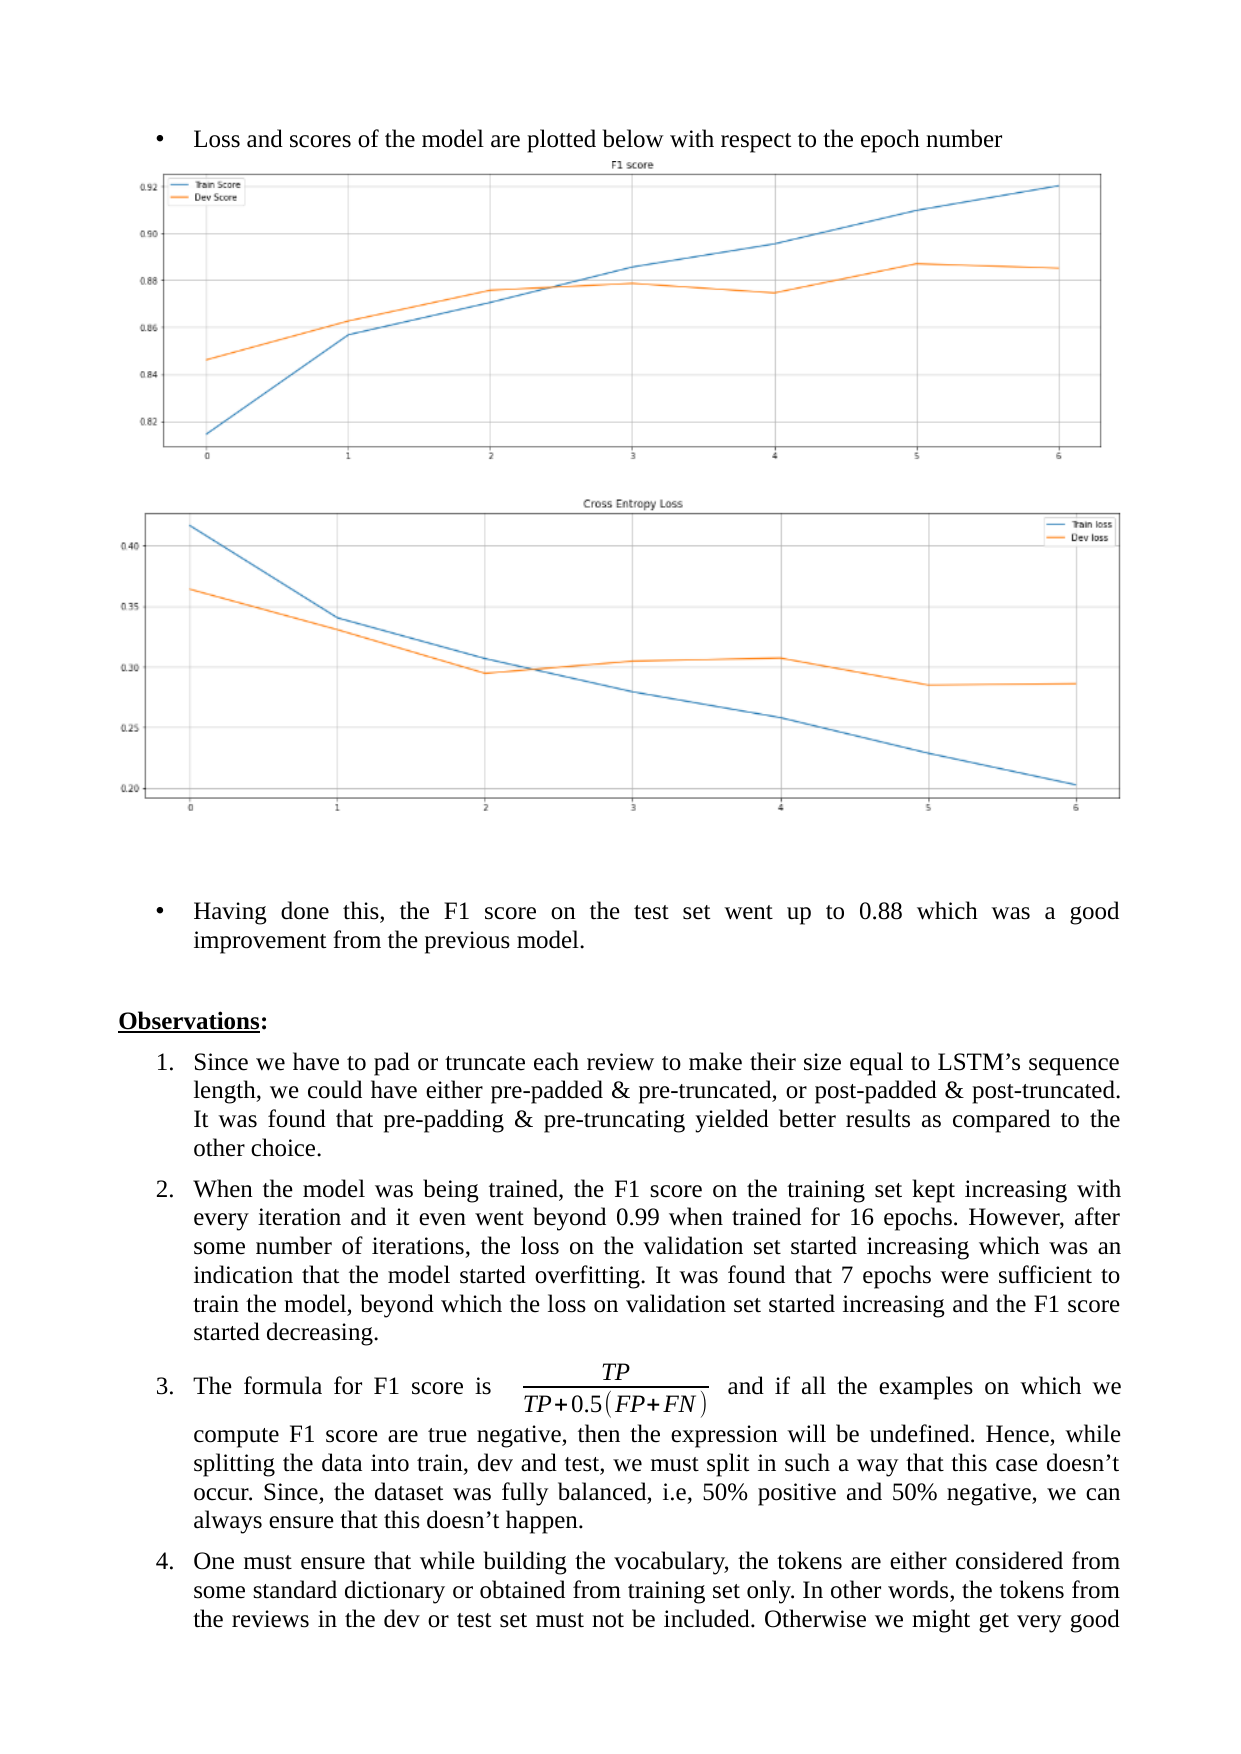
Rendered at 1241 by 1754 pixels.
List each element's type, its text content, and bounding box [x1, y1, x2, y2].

list Since we have to pad or truncate each review to make their size equal to LSTM’s sequence length, we could have either pre-padded & pre-truncated, or post-padded & post-truncated. It was found that pre-padding & pre-truncating yielded better results as compared to the other choice. [156, 1047, 1122, 1162]
list Having done this, the F1 score on the test set went up to 0.88 which was a good improvement from the previous model. [156, 896, 1122, 954]
text Observations: [118, 1006, 1122, 1035]
picture [118, 497, 1123, 815]
picture [136, 161, 1104, 463]
list When the model was being trained, the F1 score on the training set kept increasing with every iteration and it even went beyond 0.99 when trained for 16 epochs. However, after some number of iterations, the loss on the validation set started increasing which was an indication that the model started overfitting. It was found that 7 epochs were sufficient to train the model, beyond which the loss on validation set started increasing and the F1 score started decreasing. [156, 1174, 1122, 1346]
list One must ensure that while building the vocabulary, the tokens are either considered from some standard dictionary or obtained from training set only. In other words, the tokens from the reviews in the dev or test set must not be included. Otherwise we might get very good [156, 1546, 1122, 1632]
list Loss and scores of the model are plotted below with respect to the epoch number [156, 124, 1122, 153]
list The formula for F1 score is and if all the examples on which we compute F1 score are true negative, then the expression will be undefined. Hence, while splitting the data into train, dev and test, we must split in such a way that this case doesn’t occur. Since, the dataset was fully balanced, i.e, 50% positive and 50% negative, we can always ensure that this doesn’t happen. [156, 1358, 1122, 1534]
